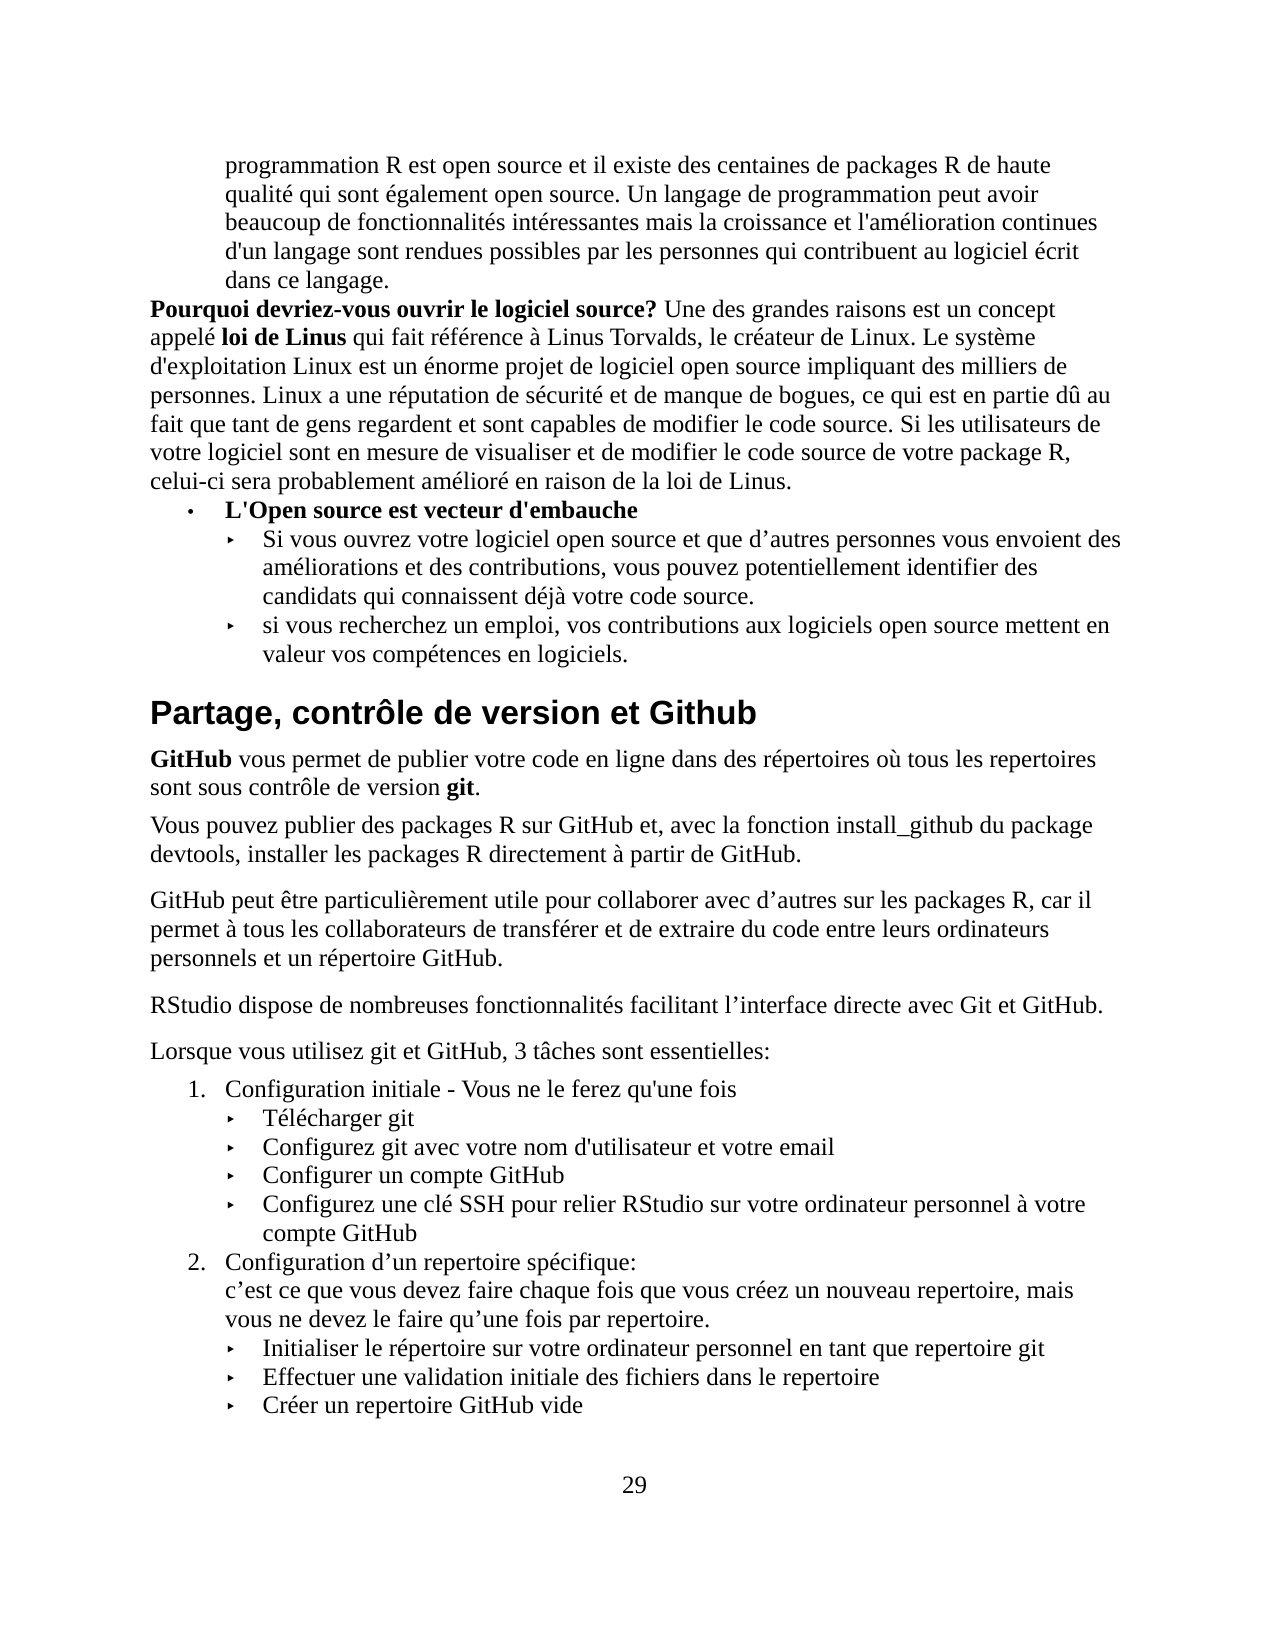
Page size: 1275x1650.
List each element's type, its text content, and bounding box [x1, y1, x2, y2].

text Pourquoi devriez-vous ouvrir le logiciel source? Une des grandes raisons est un concept appelé loi de Linus qui fait référence à Linus Torvalds, le créateur de Linux. Le système d'exploitation Linux est un énorme projet de logiciel open source impliquant des milliers de personnes. Linux a une réputation de sécurité et de manque de bogues, ce qui est en partie dû au fait que tant de gens regardent et sont capables de modifier le code source. Si les utilisateurs de votre logiciel sont en mesure de visualiser et de modifier le code source de votre package R, celui-ci sera probablement amélioré en raison de la loi de Linus. [150, 294, 1125, 495]
list Configurer un compte GitHub [225, 1160, 1125, 1189]
subtitle Partage, contrôle de version et Github [150, 692, 1125, 731]
list Créer un repertoire GitHub vide [225, 1390, 1125, 1419]
list Configuration initiale - Vous ne le ferez qu'une fois [187, 1074, 1125, 1103]
text Lorsque vous utilisez git et GitHub, 3 tâches sont essentielles: [150, 1036, 1125, 1065]
list L'Open source est vecteur d'embauche [187, 495, 1125, 524]
list Configuration d’un repertoire spécifique: c’est ce que vous devez faire chaque fois que vous créez un nouveau repertoire, mais vous ne devez le faire qu’une fois par repertoire. [187, 1247, 1125, 1333]
list Télécharger git [225, 1103, 1125, 1132]
list Si vous ouvrez votre logiciel open source et que d’autres personnes vous envoient des améliorations et des contributions, vous pouvez potentiellement identifier des candidats qui connaissent déjà votre code source. [225, 524, 1125, 610]
list Configurez une clé SSH pour relier RStudio sur votre ordinateur personnel à votre compte GitHub [225, 1189, 1125, 1247]
list si vous recherchez un emploi, vos contributions aux logiciels open source mettent en valeur vos compétences en logiciels. [225, 610, 1125, 667]
list Initialiser le répertoire sur votre ordinateur personnel en tant que repertoire git [225, 1333, 1125, 1362]
list programmation R est open source et il existe des centaines de packages R de haute qualité qui sont également open source. Un langage de programmation peut avoir beaucoup de fonctionnalités intéressantes mais la croissance et l'amélioration continues d'un langage sont rendues possibles par les personnes qui contribuent au logiciel écrit dans ce langage. [187, 150, 1125, 294]
text RStudio dispose de nombreuses fonctionnalités facilitant l’interface directe avec Git et GitHub. [150, 990, 1125, 1018]
list Configurez git avec votre nom d'utilisateur et votre email [225, 1132, 1125, 1160]
text GitHub peut être particulièrement utile pour collaborer avec d’autres sur les packages R, car il permet à tous les collaborateurs de transférer et de extraire du code entre leurs ordinateurs personnels et un répertoire GitHub. [150, 886, 1125, 972]
text GitHub vous permet de publier votre code en ligne dans des répertoires où tous les repertoires sont sous contrôle de version git. [150, 744, 1125, 801]
text Vous pouvez publier des packages R sur GitHub et, avec la fonction install_github du package devtools, installer les packages R directement à partir de GitHub. [150, 810, 1125, 868]
list Effectuer une validation initiale des fichiers dans le repertoire [225, 1362, 1125, 1390]
